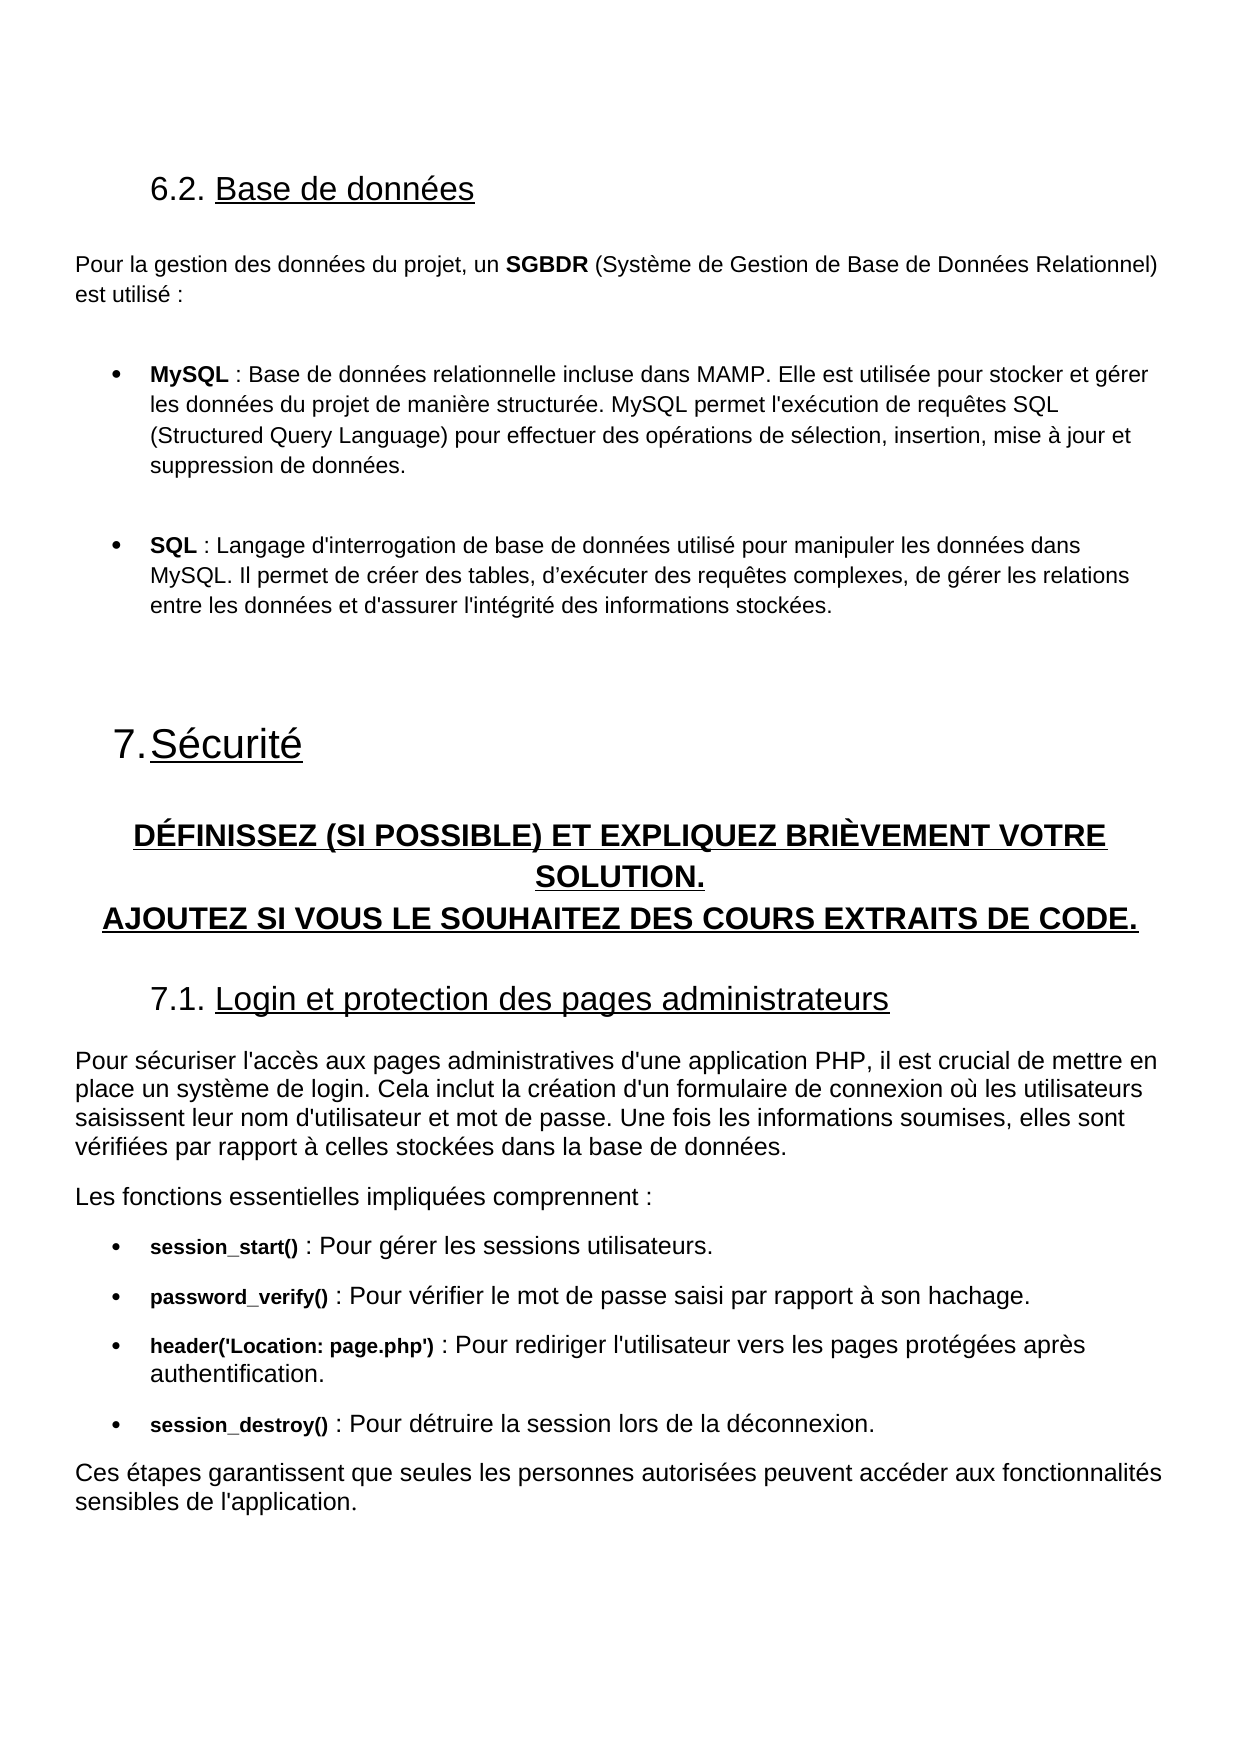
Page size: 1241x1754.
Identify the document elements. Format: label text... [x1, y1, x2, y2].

list password_verify() : Pour vérifier le mot de passe saisi par rapport à son hachage. [112, 1281, 1165, 1309]
text Ces étapes garantissent que seules les personnes autorisées peuvent accéder aux fonctionnalités sensibles de l'application. [75, 1458, 1165, 1516]
list session_start() : Pour gérer les sessions utilisateurs. [112, 1231, 1165, 1260]
text Pour la gestion des données du projet, un SGBDR (Système de Gestion de Base de Données Relationnel) est utilisé : [75, 251, 1165, 307]
subtitle 7.1. Login et protection des pages administrateurs [150, 978, 1165, 1017]
text Les fonctions essentielles impliquées comprennent : [75, 1181, 1165, 1210]
text AJOUTEZ SI VOUS LE SOUHAITEZ DES COURS EXTRAITS DE CODE. [75, 900, 1165, 936]
list session_destroy() : Pour détruire la session lors de la déconnexion. [112, 1408, 1165, 1437]
text DÉFINISSEZ (SI POSSIBLE) ET EXPLIQUEZ BRIÈVEMENT VOTRE SOLUTION. [75, 817, 1165, 894]
list MySQL : Base de données relationnelle incluse dans MAMP. Elle est utilisée pour stocker et gérer les données du projet de manière structurée. MySQL permet l'exécution de requêtes SQL (Structured Query Language) pour effectuer des opérations de sélection, insertion, mise à jour et suppression de données. [112, 361, 1165, 478]
list Sécurité [112, 719, 1165, 767]
list header('Location: page.php') : Pour rediriger l'utilisateur vers les pages protégées après authentification. [112, 1330, 1165, 1388]
list SQL : Langage d'interrogation de base de données utilisé pour manipuler les données dans MySQL. Il permet de créer des tables, d’exécuter des requêtes complexes, de gérer les relations entre les données et d'assurer l'intégrité des informations stockées. [112, 532, 1165, 619]
subtitle 6.2. Base de données [150, 169, 1165, 207]
text Pour sécuriser l'accès aux pages administratives d'une application PHP, il est crucial de mettre en place un système de login. Cela inclut la création d'un formulaire de connexion où les utilisateurs saisissent leur nom d'utilisateur et mot de passe. Une fois les informations soumises, elles sont vérifiées par rapport à celles stockées dans la base de données. [75, 1046, 1165, 1161]
